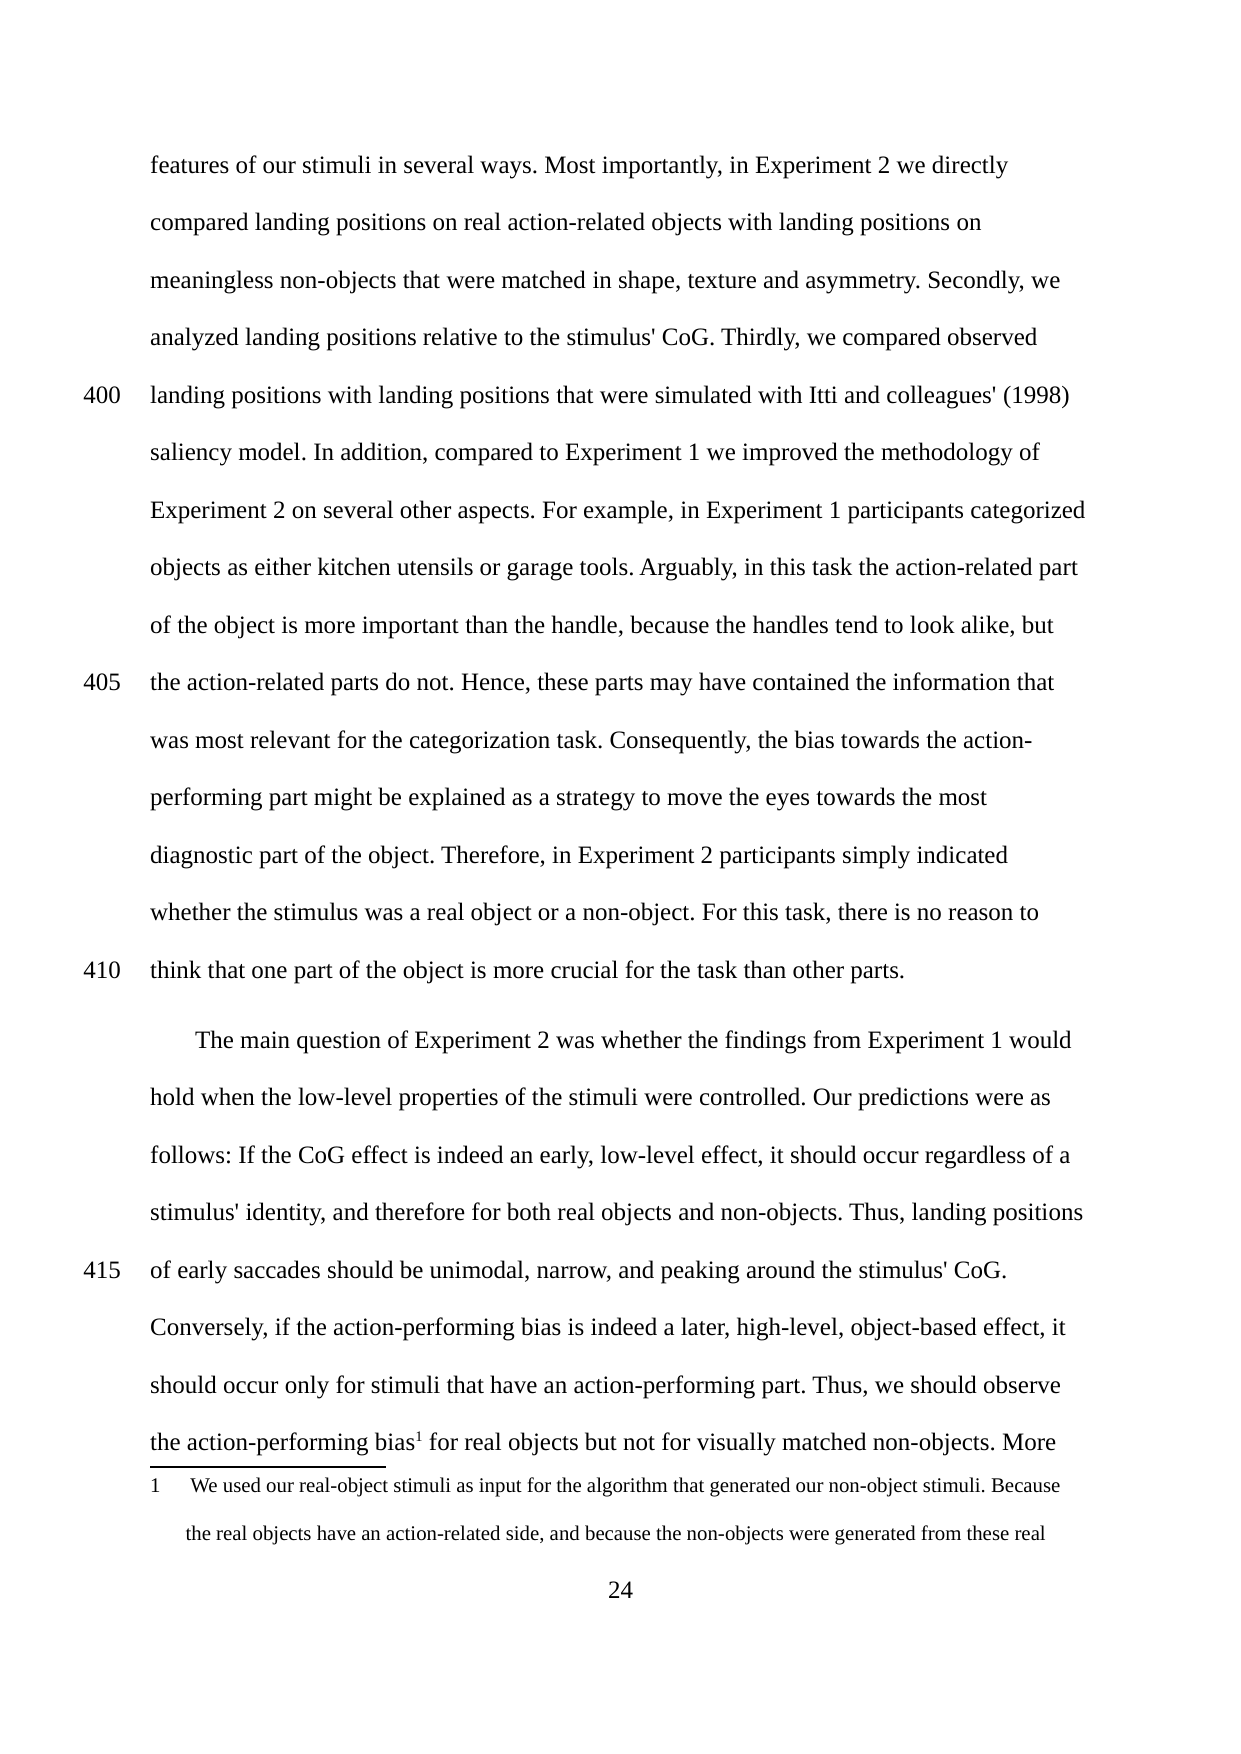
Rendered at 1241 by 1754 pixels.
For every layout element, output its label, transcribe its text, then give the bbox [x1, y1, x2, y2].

text features of our stimuli in several ways. Most importantly, in Experiment 2 we directly compared landing positions on real action-related objects with landing positions on meaningless non-objects that were matched in shape, texture and asymmetry. Secondly, we analyzed landing positions relative to the stimulus' CoG. Thirdly, we compared observed landing positions with landing positions that were simulated with Itti and colleagues' (1998) saliency model. In addition, compared to Experiment 1 we improved the methodology of Experiment 2 on several other aspects. For example, in Experiment 1 participants categorized objects as either kitchen utensils or garage tools. Arguably, in this task the action-related part of the object is more important than the handle, because the handles tend to look alike, but the action-related parts do not. Hence, these parts may have contained the information that was most relevant for the categorization task. Consequently, the bias towards the action-performing part might be explained as a strategy to move the eyes towards the most diagnostic part of the object. Therefore, in Experiment 2 participants simply indicated whether the stimulus was a real object or a non-object. For this task, there is no reason to think that one part of the object is more crucial for the task than other parts. [150, 150, 1091, 984]
text We used our real-object stimuli as input for the algorithm that generated our non-object stimuli. Because the real objects have an action-related side, and because the non-objects were generated from these real [150, 1473, 1091, 1545]
text The main question of Experiment 2 was whether the findings from Experiment 1 would hold when the low-level properties of the stimuli were controlled. Our predictions were as follows: If the CoG effect is indeed an early, low-level effect, it should occur regardless of a stimulus' identity, and therefore for both real objects and non-objects. Thus, landing positions of early saccades should be unimodal, narrow, and peaking around the stimulus' CoG. Conversely, if the action-performing bias is indeed a later, high-level, object-based effect, it should occur only for stimuli that have an action-performing part. Thus, we should observe the action-performing bias for real objects but not for visually matched non-objects. More [150, 1025, 1091, 1456]
